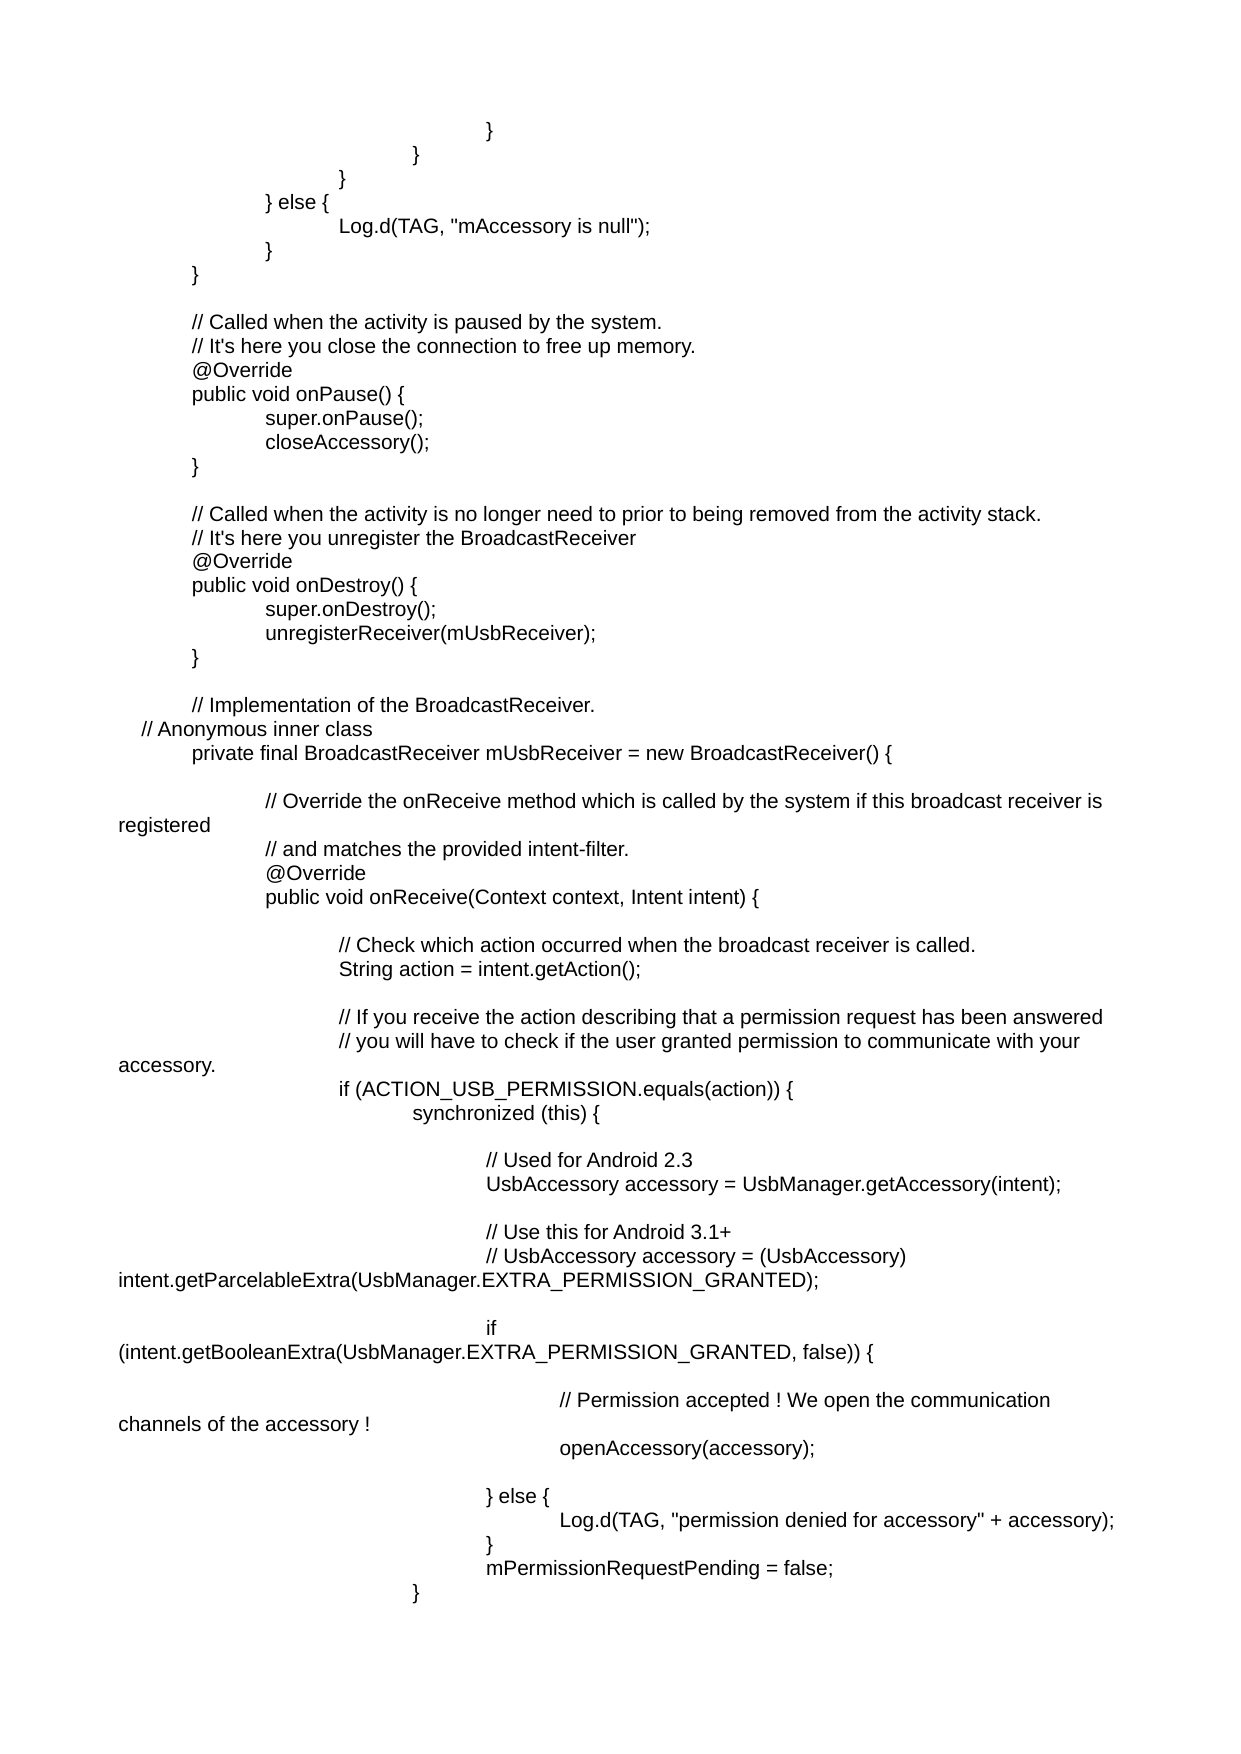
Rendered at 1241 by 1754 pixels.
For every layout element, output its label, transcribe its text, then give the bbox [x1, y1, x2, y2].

text openAccessory(accessory); [118, 1436, 1122, 1460]
text } else { [118, 190, 1122, 214]
text } [118, 645, 1122, 669]
text // Anonymous inner class [118, 717, 1122, 741]
text } [118, 1532, 1122, 1556]
text public void onReceive(Context context, Intent intent) { [118, 885, 1122, 909]
text } [118, 118, 1122, 142]
text public void onPause() { [118, 382, 1122, 406]
text @Override [118, 549, 1122, 573]
text } [118, 453, 1122, 477]
text // It's here you unregister the BroadcastReceiver [118, 525, 1122, 549]
text // If you receive the action describing that a permission request has been answered [118, 1004, 1122, 1028]
text unregisterReceiver(mUsbReceiver); [118, 621, 1122, 645]
text } [118, 142, 1122, 166]
text } [118, 1579, 1122, 1603]
text // Called when the activity is no longer need to prior to being removed from the activity stack. [118, 501, 1122, 525]
text String action = intent.getAction(); [118, 957, 1122, 981]
text // Used for Android 2.3 [118, 1148, 1122, 1172]
text closeAccessory(); [118, 429, 1122, 453]
text // you will have to check if the user granted permission to communicate with your accessory. [118, 1028, 1122, 1076]
text // Check which action occurred when the broadcast receiver is called. [118, 933, 1122, 957]
text private final BroadcastReceiver mUsbReceiver = new BroadcastReceiver() { [118, 741, 1122, 765]
text // Use this for Android 3.1+ [118, 1220, 1122, 1244]
text synchronized (this) { [118, 1100, 1122, 1124]
text super.onPause(); [118, 406, 1122, 429]
text super.onDestroy(); [118, 597, 1122, 621]
text // Permission accepted ! We open the communication channels of the accessory ! [118, 1388, 1122, 1436]
text @Override [118, 861, 1122, 885]
text UsbAccessory accessory = UsbManager.getAccessory(intent); [118, 1172, 1122, 1196]
text Log.d(TAG, "permission denied for accessory" + accessory); [118, 1508, 1122, 1532]
text // UsbAccessory accessory = (UsbAccessory) intent.getParcelableExtra(UsbManager.EXTRA_PERMISSION_GRANTED); [118, 1244, 1122, 1292]
text } else { [118, 1484, 1122, 1508]
text } [118, 262, 1122, 286]
text } [118, 238, 1122, 262]
text // Implementation of the BroadcastReceiver. [118, 693, 1122, 717]
text @Override [118, 358, 1122, 382]
text public void onDestroy() { [118, 573, 1122, 597]
text mPermissionRequestPending = false; [118, 1556, 1122, 1579]
text // Override the onReceive method which is called by the system if this broadcast receiver is registered [118, 789, 1122, 837]
text // It's here you close the connection to free up memory. [118, 334, 1122, 358]
text if (intent.getBooleanExtra(UsbManager.EXTRA_PERMISSION_GRANTED, false)) { [118, 1316, 1122, 1364]
text // Called when the activity is paused by the system. [118, 310, 1122, 334]
text if (ACTION_USB_PERMISSION.equals(action)) { [118, 1076, 1122, 1100]
text } [118, 166, 1122, 190]
text // and matches the provided intent-filter. [118, 837, 1122, 861]
text Log.d(TAG, "mAccessory is null"); [118, 214, 1122, 238]
